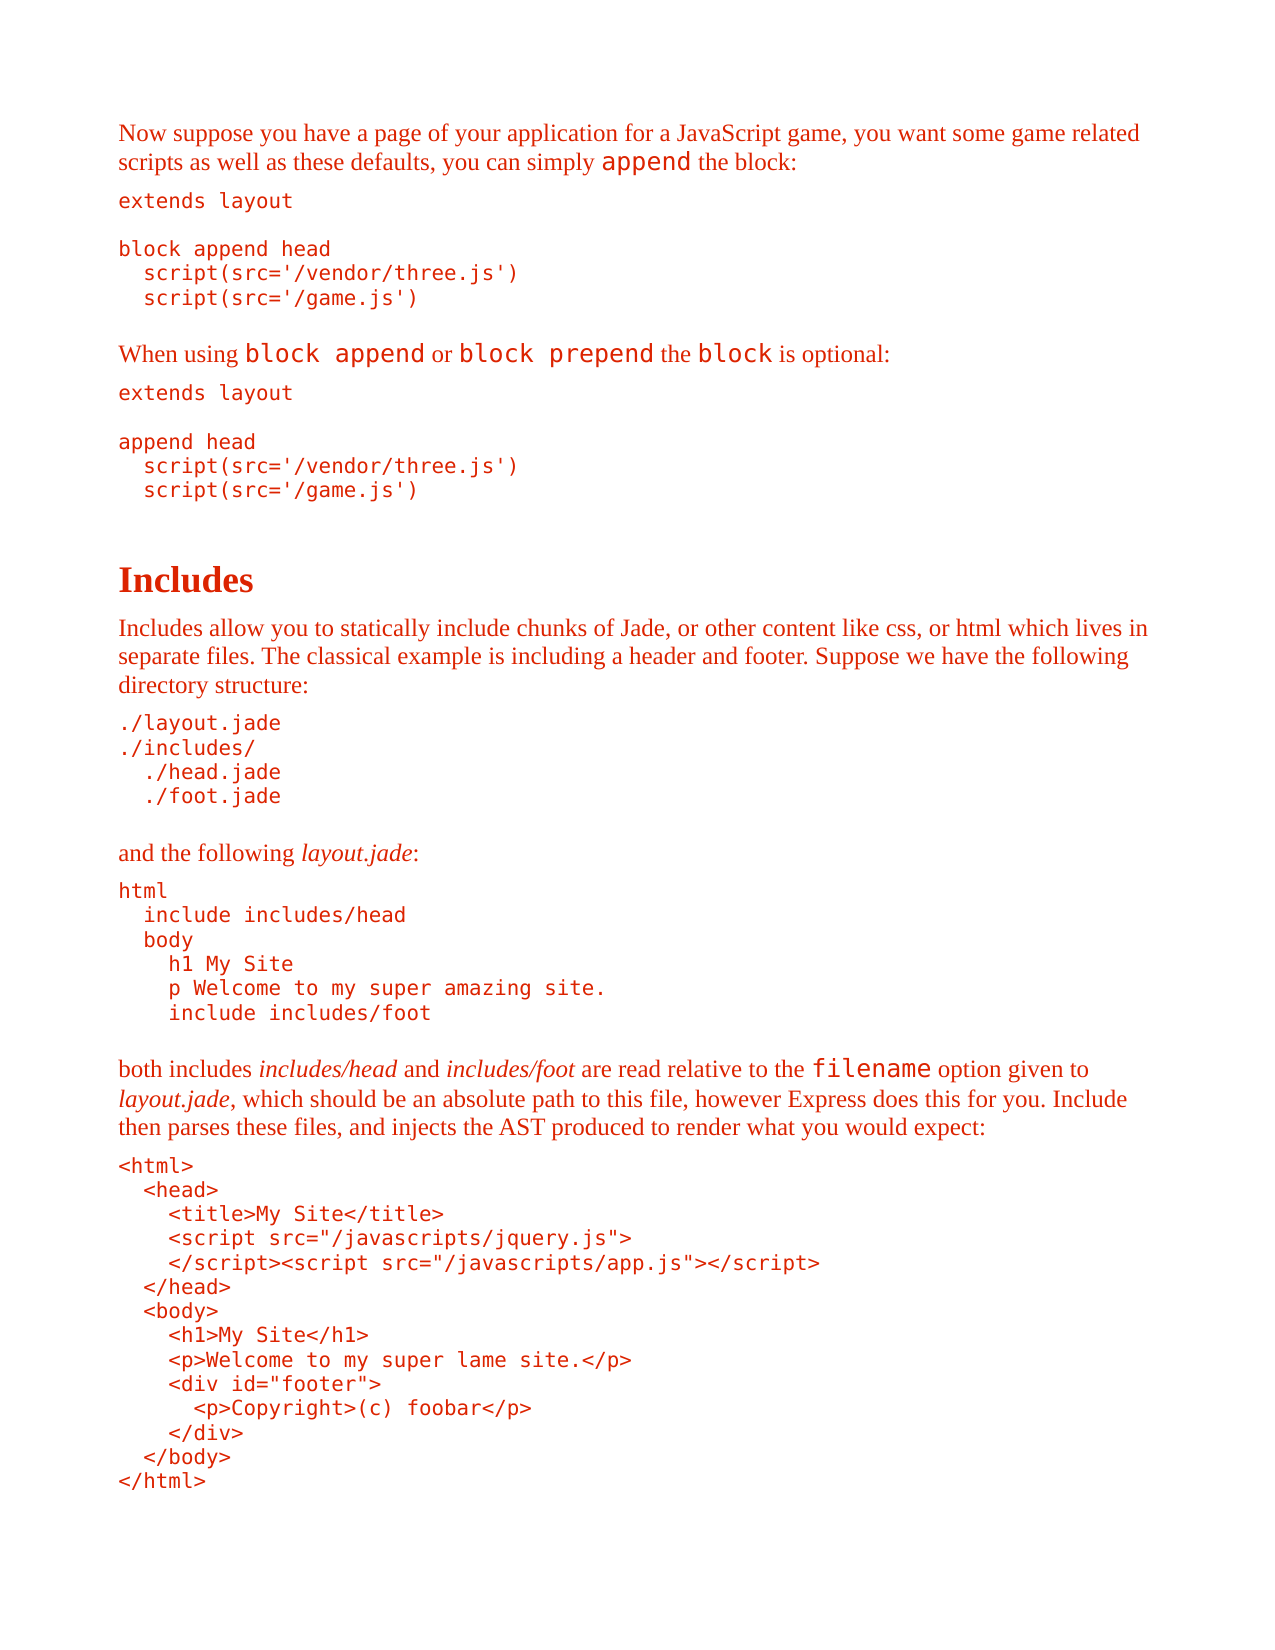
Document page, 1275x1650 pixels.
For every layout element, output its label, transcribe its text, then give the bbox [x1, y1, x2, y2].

text script(src='/vendor/three.js') [118, 454, 1157, 478]
text <h1>My Site</h1> [118, 1323, 1157, 1348]
text <script src="/javascripts/jquery.js"> [118, 1226, 1157, 1251]
text script(src='/game.js') [118, 478, 1157, 503]
text h1 My Site [118, 952, 1157, 976]
text p Welcome to my super amazing site. [118, 976, 1157, 1001]
text </html> [118, 1469, 1157, 1493]
text </script><script src="/javascripts/app.js"></script> [118, 1251, 1157, 1275]
text script(src='/vendor/three.js') [118, 261, 1157, 286]
text </head> [118, 1275, 1157, 1299]
text </body> [118, 1445, 1157, 1469]
text </div> [118, 1421, 1157, 1445]
text ./layout.jade [118, 711, 1157, 736]
text <p>Welcome to my super lame site.</p> [118, 1348, 1157, 1372]
text When using block append or block prepend the block is optional: [118, 339, 1157, 369]
text <div id="footer"> [118, 1372, 1157, 1396]
text <head> [118, 1178, 1157, 1202]
text include includes/head [118, 903, 1157, 928]
subtitle Includes [118, 557, 1157, 600]
text append head [118, 430, 1157, 454]
text both includes includes/head and includes/foot are read relative to the filename option given to layout.jade, which should be an absolute path to this file, however Express does this for you. Include then parses these files, and injects the AST produced to render what you would expect: [118, 1054, 1157, 1141]
text ./foot.jade [118, 784, 1157, 808]
text body [118, 928, 1157, 952]
text <p>Copyright>(c) foobar</p> [118, 1396, 1157, 1421]
text <html> [118, 1154, 1157, 1178]
text include includes/foot [118, 1001, 1157, 1025]
text html [118, 879, 1157, 903]
text ./head.jade [118, 760, 1157, 784]
text extends layout [118, 189, 1157, 213]
text <body> [118, 1299, 1157, 1323]
text block append head [118, 237, 1157, 261]
text and the following layout.jade: [118, 838, 1157, 867]
text ./includes/ [118, 736, 1157, 760]
text script(src='/game.js') [118, 286, 1157, 310]
text Includes allow you to statically include chunks of Jade, or other content like css, or html which lives in separate files. The classical example is including a header and footer. Suppose we have the following directory structure: [118, 613, 1157, 699]
text extends layout [118, 381, 1157, 406]
text Now suppose you have a page of your application for a JavaScript game, you want some game related scripts as well as these defaults, you can simply append the block: [118, 118, 1157, 176]
text <title>My Site</title> [118, 1202, 1157, 1226]
